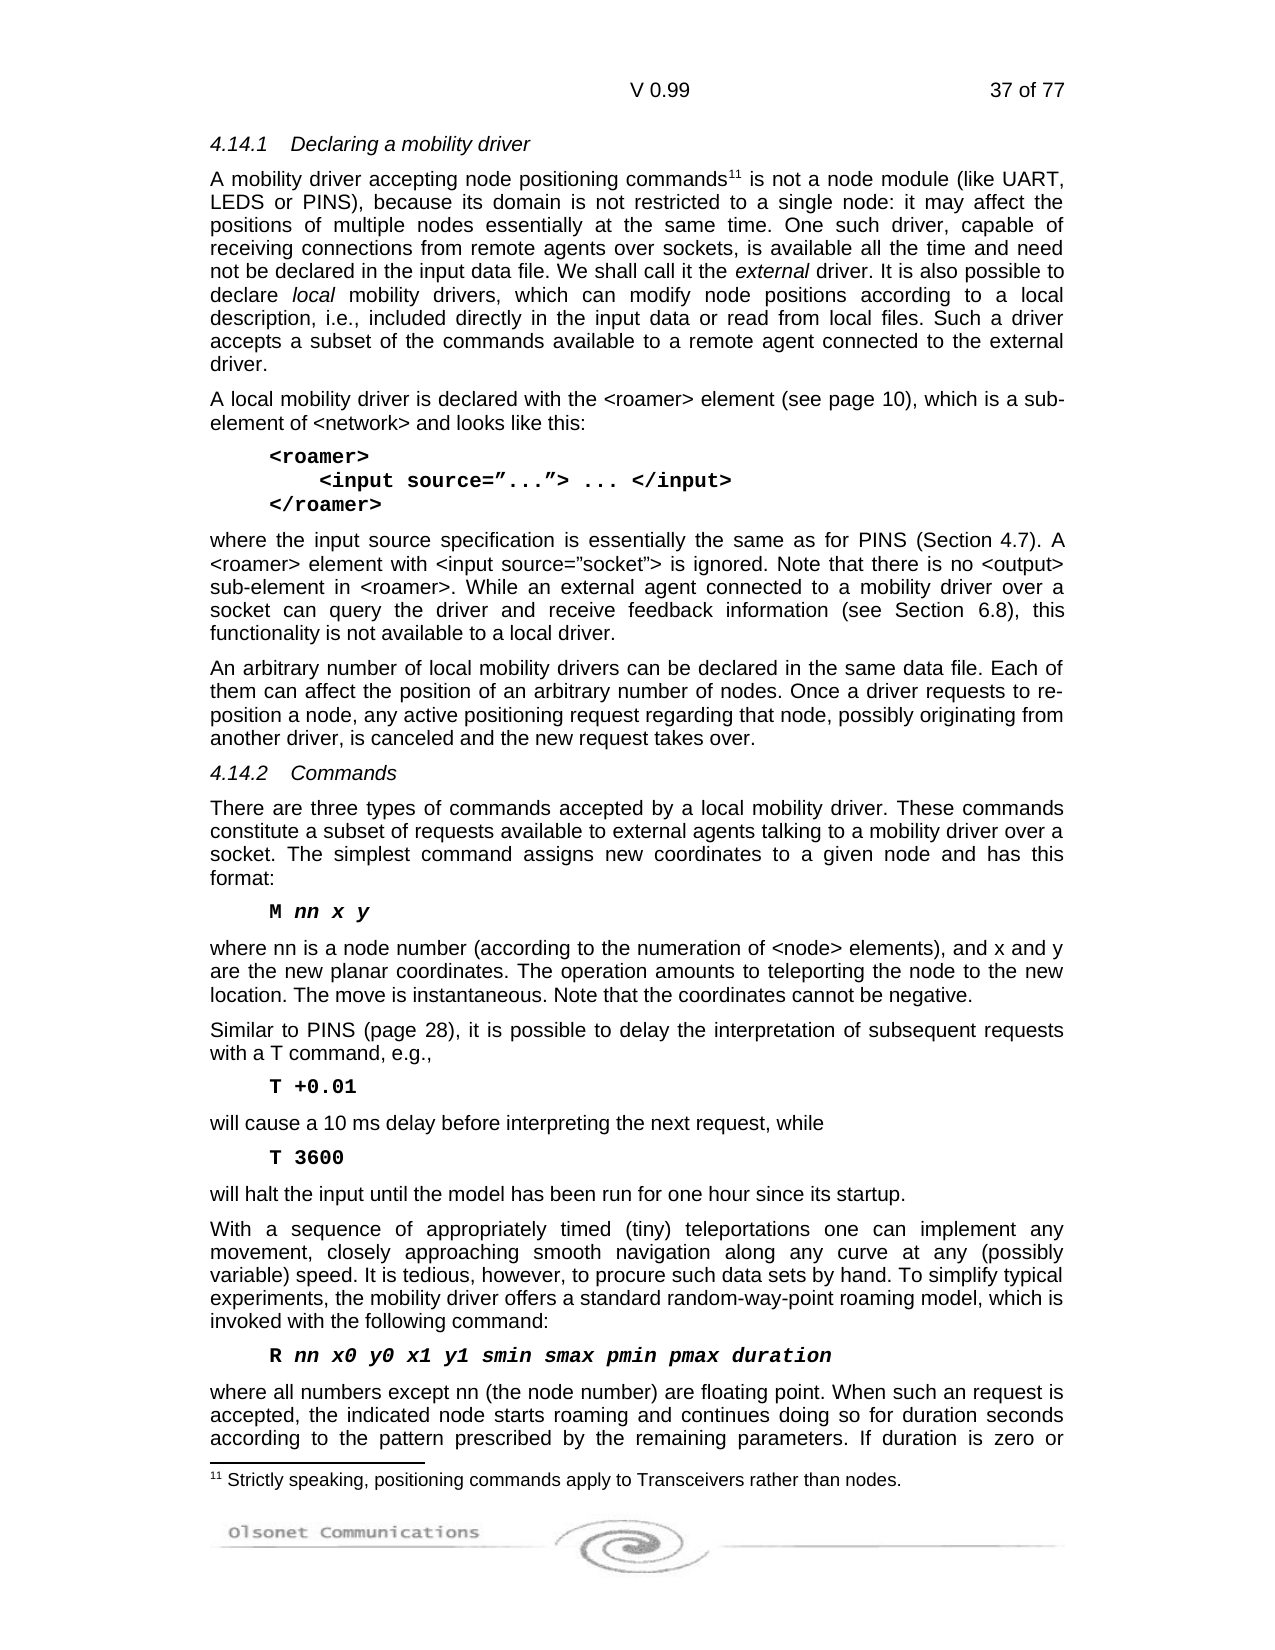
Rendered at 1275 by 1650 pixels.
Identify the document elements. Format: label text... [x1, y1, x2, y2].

text Strictly speaking, positioning commands apply to Transceivers rather than nodes. [210, 1469, 1065, 1490]
text R nn x0 y0 x1 y1 smin smax pmin pmax duration [269, 1345, 1065, 1369]
text A local mobility driver is declared with the <roamer> element (see page 10), which is a sub-element of <network> and looks like this: [210, 388, 1065, 434]
text T 3600 [269, 1147, 1065, 1170]
text where the input source specification is essentially the same as for PINS (Section 4.7). A <roamer> element with <input source=”socket”> is ignored. Note that there is no <output> sub-element in <roamer>. While an external agent connected to a mobility driver over a socket can query the driver and receive feedback information (see Section 6.8), this functionality is not available to a local driver. [210, 529, 1065, 645]
picture [210, 1504, 1065, 1596]
text <roamer> [269, 446, 1065, 470]
text where nn is a node number (according to the numeration of <node> elements), and x and y are the new planar coordinates. The operation amounts to teleporting the node to the new location. The move is instantaneous. Note that the coordinates cannot be negative. [210, 937, 1065, 1006]
subtitle Commands [210, 762, 1065, 785]
text M nn x y [269, 901, 1065, 925]
text where all numbers except nn (the node number) are floating point. When such an request is accepted, the indicated node starts roaming and continues doing so for duration seconds according to the pattern prescribed by the remaining parameters. If duration is zero or [210, 1381, 1065, 1450]
text There are three types of commands accepted by a local mobility driver. These commands constitute a subset of requests available to external agents talking to a mobility driver over a socket. The simplest command assigns new coordinates to a given node and has this format: [210, 797, 1065, 889]
text </roamer> [269, 493, 1065, 517]
text A mobility driver accepting node positioning commands is not a node module (like UART, LEDS or PINS), because its domain is not restricted to a single node: it may affect the positions of multiple nodes essentially at the same time. One such driver, capable of receiving connections from remote agents over sockets, is available all the time and need not be declared in the input data file. We shall call it the external driver. It is also possible to declare local mobility drivers, which can modify node positions according to a local description, i.e., included directly in the input data or read from local files. Such a driver accepts a subset of the commands available to a remote agent connected to the external driver. [210, 167, 1065, 376]
text An arbitrary number of local mobility drivers can be declared in the same data file. Each of them can affect the position of an arbitrary number of nodes. Once a driver requests to re-position a node, any active positioning request regarding that node, possibly originating from another driver, is canceled and the new request takes over. [210, 657, 1065, 750]
text will halt the input until the model has been run for one hour since its startup. [210, 1182, 1065, 1205]
text will cause a 10 ms delay before interpreting the next request, while [210, 1112, 1065, 1135]
text <input source=”...”> ... </input> [269, 470, 1065, 493]
text Similar to PINS (page 29), it is possible to delay the interpretation of subsequent requests with a T command, e.g., [210, 1018, 1065, 1064]
text T +0.01 [269, 1076, 1065, 1100]
text With a sequence of appropriately timed (tiny) teleportations one can implement any movement, closely approaching smooth navigation along any curve at any (possibly variable) speed. It is tedious, however, to procure such data sets by hand. To simplify typical experiments, the mobility driver offers a standard random-way-point roaming model, which is invoked with the following command: [210, 1217, 1065, 1333]
subtitle Declaring a mobility driver [210, 132, 1065, 155]
